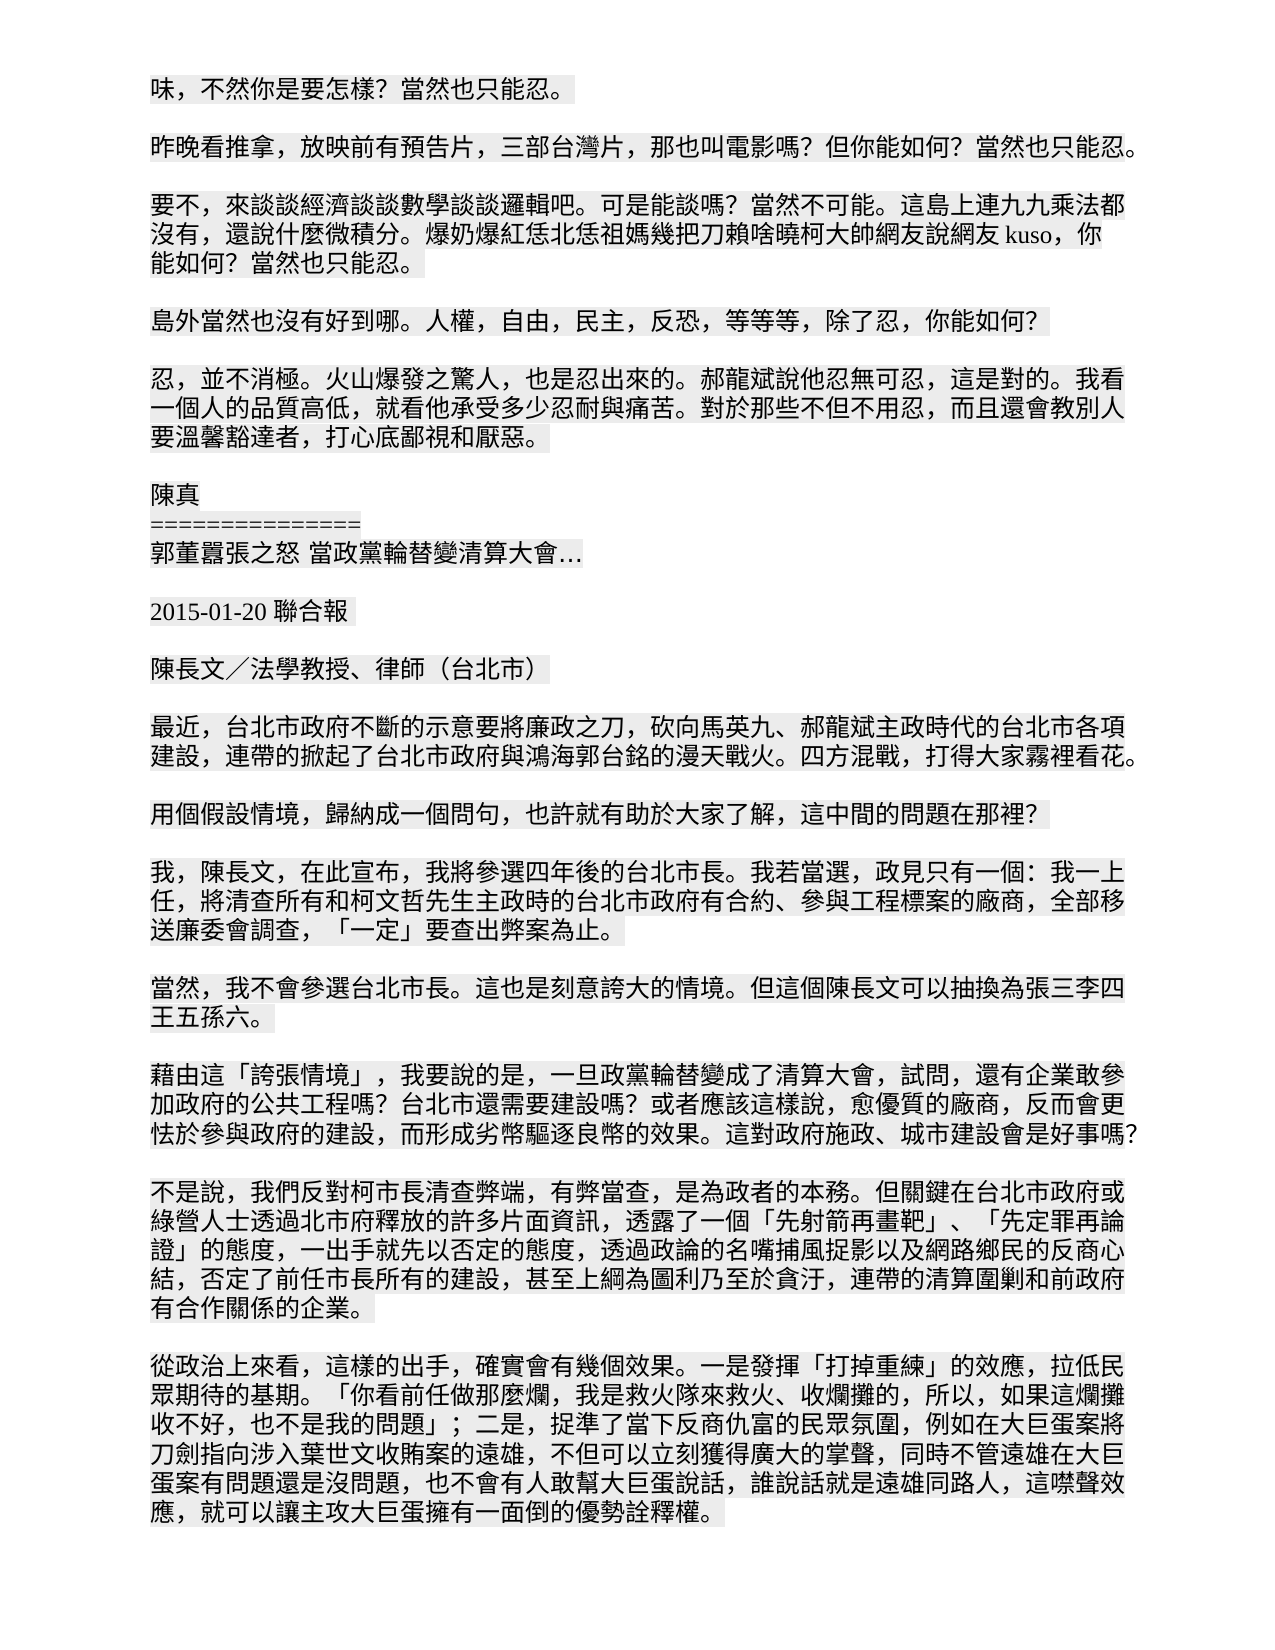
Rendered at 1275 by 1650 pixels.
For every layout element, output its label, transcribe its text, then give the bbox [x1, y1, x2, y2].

text 對於台灣這些醜陋事，真是很無言。 在台南，即便只有一百公尺的路，你也得被迫開車或騎車出門，因為根本沒有行人走路的地方。至於開車，馬路如政壇，是屬於那些無恥惡棍的，你也只能無言忍耐。 每周長途跋涉搭公車搭火車搭遊覽車，車上總是此起彼落的巨量手機聲或是打電動玩遊戲看節目，吵吵鬧鬧，你總不可能每天與所有人起衝突，於是也只能硬是一路打起精神，無言忍耐，甭想休息。 到了電影院，不管觀眾多或少，一樣都是吃吃喝喝吵吵鬧鬧臭氣沖天，特別是前半場，裝有食物塑膠袋的噪音不斷。必須等到電影演一半了，大家也差不多把食物都吃完了，才會稍微安靜乾淨一些。兩小時不吃東西是會死人嗎？對此你也只能無言，只能忍耐。 政壇更不用說了，小人得志，豺狼當道，黃鐘毀棄，瓦釜雷鳴。恁北恁祖媽就是喜歡這一味，不然你是要怎樣？當然也只能忍。 昨晚看推拿，放映前有預告片，三部台灣片，那也叫電影嗎？但你能如何？當然也只能忍。 要不，來談談經濟談談數學談談邏輯吧。可是能談嗎？當然不可能。這島上連九九乘法都沒有，還說什麼微積分。爆奶爆紅恁北恁祖媽幾把刀賴啥曉柯大帥網友說網友kuso，你能如何？當然也只能忍。 島外當然也沒有好到哪。人權，自由，民主，反恐，等等等，除了忍，你能如何？ 忍，並不消極。火山爆發之驚人，也是忍出來的。郝龍斌說他忍無可忍，這是對的。我看一個人的品質高低，就看他承受多少忍耐與痛苦。對於那些不但不用忍，而且還會教別人要溫馨豁達者，打心底鄙視和厭惡。 陳真 =============== 郭董囂張之怒 當政黨輪替變清算大會… 2015-01-20 聯合報 陳長文／法學教授、律師（台北市） 最近，台北市政府不斷的示意要將廉政之刀，砍向馬英九、郝龍斌主政時代的台北市各項建設，連帶的掀起了台北市政府與鴻海郭台銘的漫天戰火。四方混戰，打得大家霧裡看花。 用個假設情境，歸納成一個問句，也許就有助於大家了解，這中間的問題在那裡？ 我，陳長文，在此宣布，我將參選四年後的台北市長。我若當選，政見只有一個：我一上任，將清查所有和柯文哲先生主政時的台北市政府有合約、參與工程標案的廠商，全部移送廉委會調查，「一定」要查出弊案為止。 當然，我不會參選台北市長。這也是刻意誇大的情境。但這個陳長文可以抽換為張三李四王五孫六。 藉由這「誇張情境」，我要說的是，一旦政黨輪替變成了清算大會，試問，還有企業敢參加政府的公共工程嗎？台北市還需要建設嗎？或者應該這樣說，愈優質的廠商，反而會更怯於參與政府的建設，而形成劣幣驅逐良幣的效果。這對政府施政、城市建設會是好事嗎？ 不是說，我們反對柯市長清查弊端，有弊當查，是為政者的本務。但關鍵在台北市政府或綠營人士透過北市府釋放的許多片面資訊，透露了一個「先射箭再畫靶」、「先定罪再論證」的態度，一出手就先以否定的態度，透過政論的名嘴捕風捉影以及網路鄉民的反商心結，否定了前任市長所有的建設，甚至上綱為圖利乃至於貪汙，連帶的清算圍剿和前政府有合作關係的企業。 從政治上來看，這樣的出手，確實會有幾個效果。一是發揮「打掉重練」的效應，拉低民眾期待的基期。「你看前任做那麼爛，我是救火隊來救火、收爛攤的，所以，如果這爛攤收不好，也不是我的問題」；二是，捉準了當下反商仇富的民眾氛圍，例如在大巨蛋案將刀劍指向涉入葉世文收賄案的遠雄，不但可以立刻獲得廣大的掌聲，同時不管遠雄在大巨蛋案有問題還是沒問題，也不會有人敢幫大巨蛋說話，誰說話就是遠雄同路人，這噤聲效應，就可以讓主攻大巨蛋擁有一面倒的優勢詮釋權。 現在，政治獻金案攻馬英九、新燕案攻朱立倫、大巨蛋案攻郝龍斌、ＢＲＴ案攻胡志強、航空城案攻吳志揚。招招刀刀，都砍向「清廉」二個字，而這二個字若中招，對任何政治人物來說都是萬劫不復的結果。可是究其實，到目前被拿出來說的各種案子，要上綱到弊案，證據端有幾分扎實呢？ 郭台銘發火登報，柯文哲市長也怒了，回馬槍一句「囂張財團」，這句話又可以贏得鄉民掌聲，也是另一個政治正確。但柯市長不妨多一點點同理心，站在郭台銘的角度想一想，從三億男到秋葉原，是那一方先把郭台銘框進了「奸商」想像裡呢？ 如果，企業依照政府公開招標的法定程序參與的公共工程，都得因政黨輪替，而被按上一個官商勾結乃至於貪汙共犯的大帽，郭台銘的「囂張之怒」，有很難理解嗎？ [150, 75, 1125, 1556]
